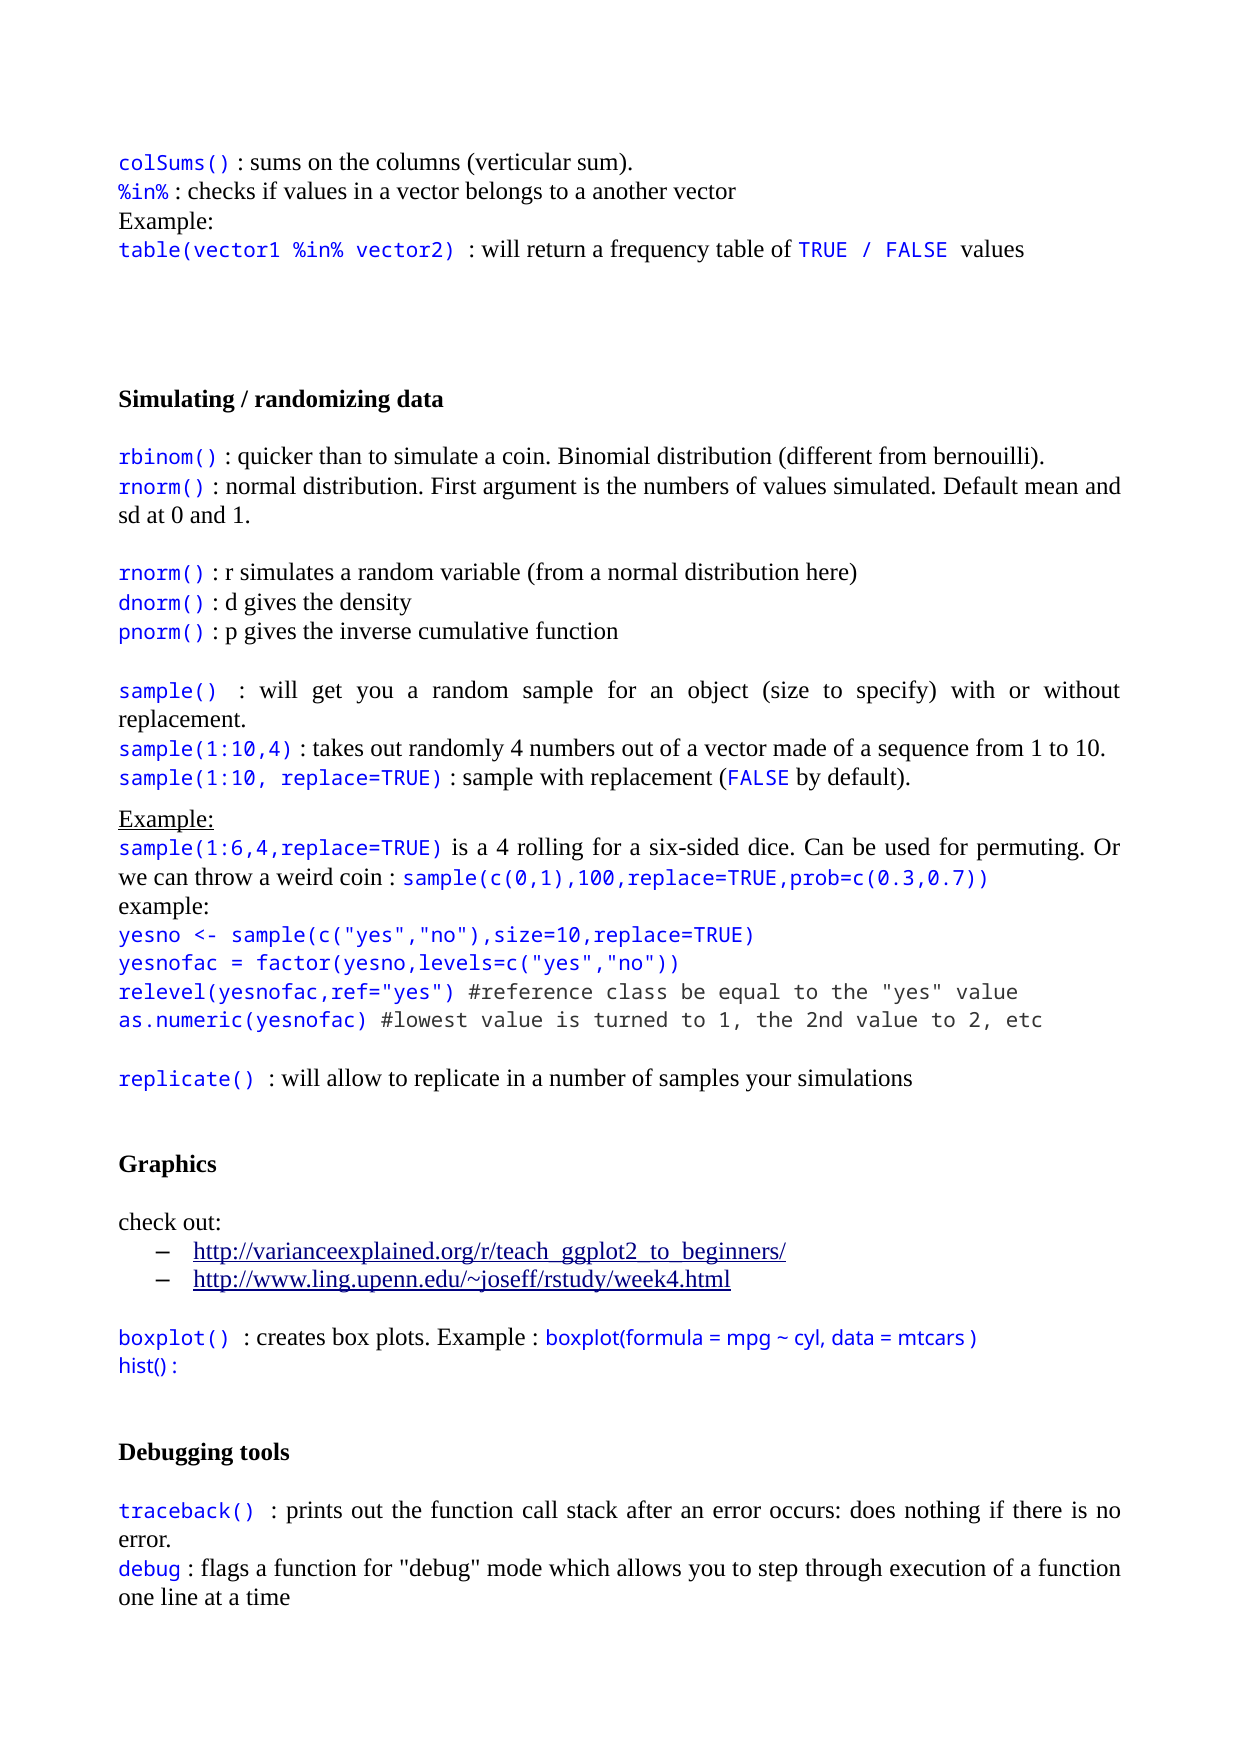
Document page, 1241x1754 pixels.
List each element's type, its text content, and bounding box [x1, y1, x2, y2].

text sample(1:10,4) : takes out randomly 4 numbers out of a vector made of a sequence from 1 to 10. [118, 733, 1122, 762]
text dnorm() : d gives the density [118, 587, 1122, 616]
text hist() : [118, 1351, 1122, 1380]
text sample() : will get you a random sample for an object (size to specify) with or without replacement. [118, 675, 1122, 733]
text debug : flags a function for "debug" mode which allows you to step through execution of a function one line at a time [118, 1553, 1122, 1611]
text boxplot() : creates box plots. Example : boxplot(formula = mpg ~ cyl, data = mtcars ) [118, 1322, 1122, 1351]
text rbinom() : quicker than to simulate a coin. Binomial distribution (different from bernouilli). [118, 441, 1122, 471]
text table(vector1 %in% vector2) : will return a frequency table of TRUE / FALSE values [118, 234, 1122, 264]
text sample(1:10, replace=TRUE) : sample with replacement (FALSE by default). [118, 762, 1122, 792]
text Example: [118, 804, 1122, 832]
text colSums() : sums on the columns (verticular sum). [118, 147, 1122, 176]
text %in% : checks if values in a vector belongs to a another vector [118, 176, 1122, 206]
text pnorm() : p gives the inverse cumulative function [118, 616, 1122, 646]
subtitle Debugging tools [118, 1437, 1122, 1466]
subtitle Graphics [118, 1149, 1122, 1178]
text replicate() : will allow to replicate in a number of samples your simulations [118, 1063, 1122, 1092]
text rnorm() : r simulates a random variable (from a normal distribution here) [118, 557, 1122, 587]
text rnorm() : normal distribution. First argument is the numbers of values simulated. Default mean and sd at 0 and 1. [118, 471, 1122, 529]
text relevel(yesnofac,ref="yes") #reference class be equal to the "yes" value [118, 977, 1122, 1005]
text Example: [118, 206, 1122, 234]
text yesnofac = factor(yesno,levels=c("yes","no")) [118, 948, 1122, 977]
subtitle Simulating / randomizing data [118, 384, 1122, 413]
list http://www.ling.upenn.edu/~joseff/rstudy/week4.html [156, 1264, 1122, 1293]
text check out: [118, 1207, 1122, 1236]
text yesno <- sample(c("yes","no"),size=10,replace=TRUE) [118, 920, 1122, 948]
text traceback() : prints out the function call stack after an error occurs: does nothing if there is no error. [118, 1495, 1122, 1553]
text example: [118, 891, 1122, 920]
list http://varianceexplained.org/r/teach_ggplot2_to_beginners/ [156, 1236, 1122, 1264]
text as.numeric(yesnofac) #lowest value is turned to 1, the 2nd value to 2, etc [118, 1005, 1122, 1034]
text sample(1:6,4,replace=TRUE) is a 4 rolling for a six-sided dice. Can be used for permuting. Or we can throw a weird coin : sample(c(0,1),100,replace=TRUE,prob=c(0.3,0.7)) [118, 832, 1122, 891]
